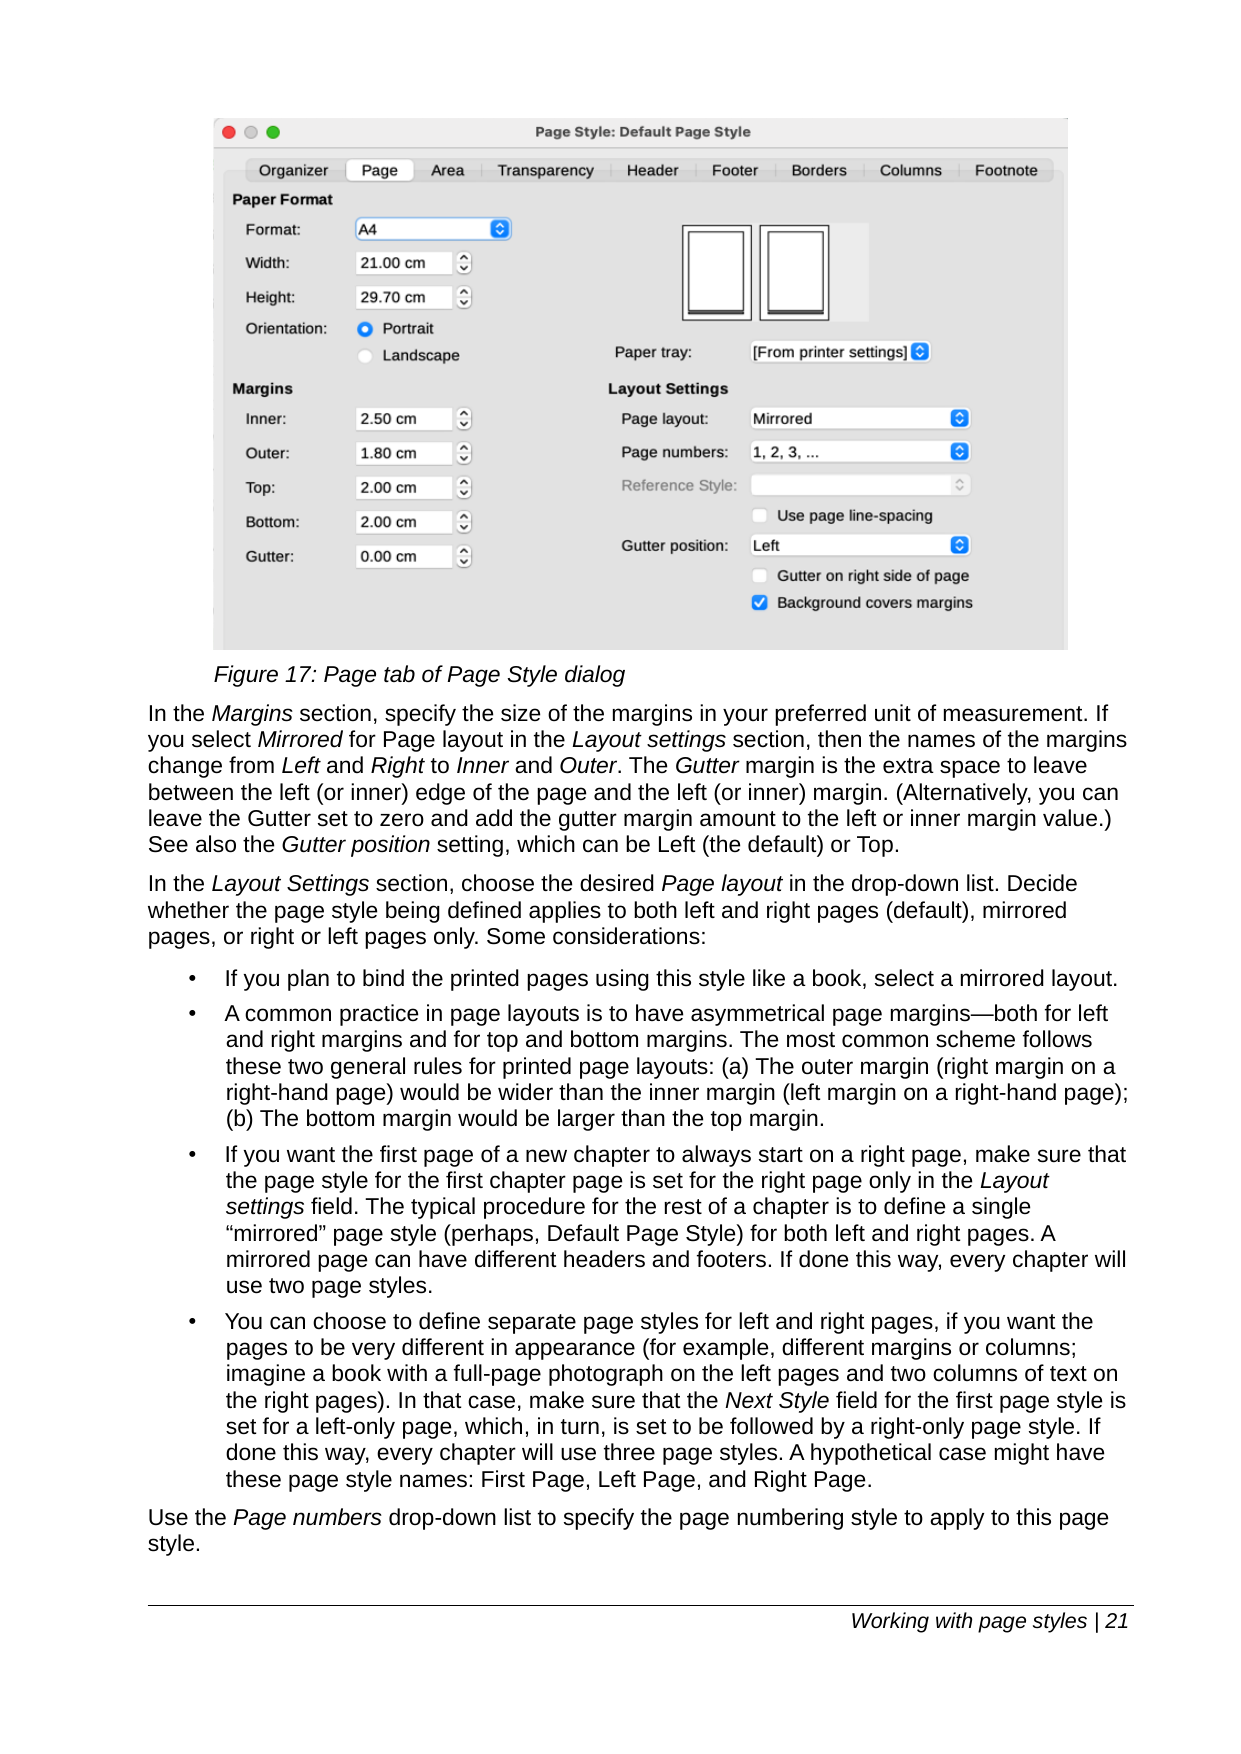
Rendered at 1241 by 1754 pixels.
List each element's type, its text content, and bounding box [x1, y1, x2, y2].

text Use the Page numbers drop-down list to specify the page numbering style to apply to this page style. [148, 1504, 1134, 1557]
text In the Margins section, specify the size of the margins in your preferred unit of measurement. If you select Mirrored for Page layout in the Layout settings section, then the names of the margins change from Left and Right to Inner and Outer. The Gutter margin is the extra space to leave between the left (or inner) edge of the page and the left (or inner) margin. (Alternatively, you can leave the Gutter set to zero and add the gutter margin amount to the left or inner margin value.) See also the Gutter position setting, which can be Left (the default) or Top. [148, 700, 1134, 858]
picture [213, 118, 1068, 650]
text Figure 17: Page tab of Page Style dialog [214, 661, 1068, 688]
list If you want the first page of a new chapter to always start on a right page, make sure that the page style for the first chapter page is set for the right page only in the Layout settings field. The typical procedure for the rest of a chapter is to define a single “mirrored” page style (perhaps, Default Page Style) for both left and right pages. A mirrored page can have different headers and footers. If done this way, every chapter will use two page styles. [185, 1138, 1134, 1299]
list You can choose to define separate page styles for left and right pages, if you want the pages to be very different in appearance (for example, different margins or columns; imagine a book with a full-page photograph on the left pages and two columns of text on the right pages). In that case, make sure that the Next Style field for the first page style is set for a left-only page, which, in turn, is set to be followed by a right-only page style. If done this way, every chapter will use three page styles. A hypothetical case might have these page style names: First Page, Left Page, and Right Page. [185, 1305, 1134, 1495]
list In the Layout Settings section, choose the desired Page layout in the drop-down list. Decide whether the page style being defined applies to both left and right pages (default), mirrored pages, or right or left pages only. Some considerations: [148, 870, 1134, 949]
list If you plan to bind the printed pages using this style like a book, select a mirrored layout. [185, 962, 1134, 991]
list A common practice in page layouts is to have asymmetrical page margins—both for left and right margins and for top and bottom margins. The most common scheme follows these two general rules for printed page layouts: (a) The outer margin (right margin on a right-hand page) would be wider than the inner margin (left margin on a right-hand page); (b) The bottom margin would be larger than the top margin. [185, 997, 1134, 1132]
